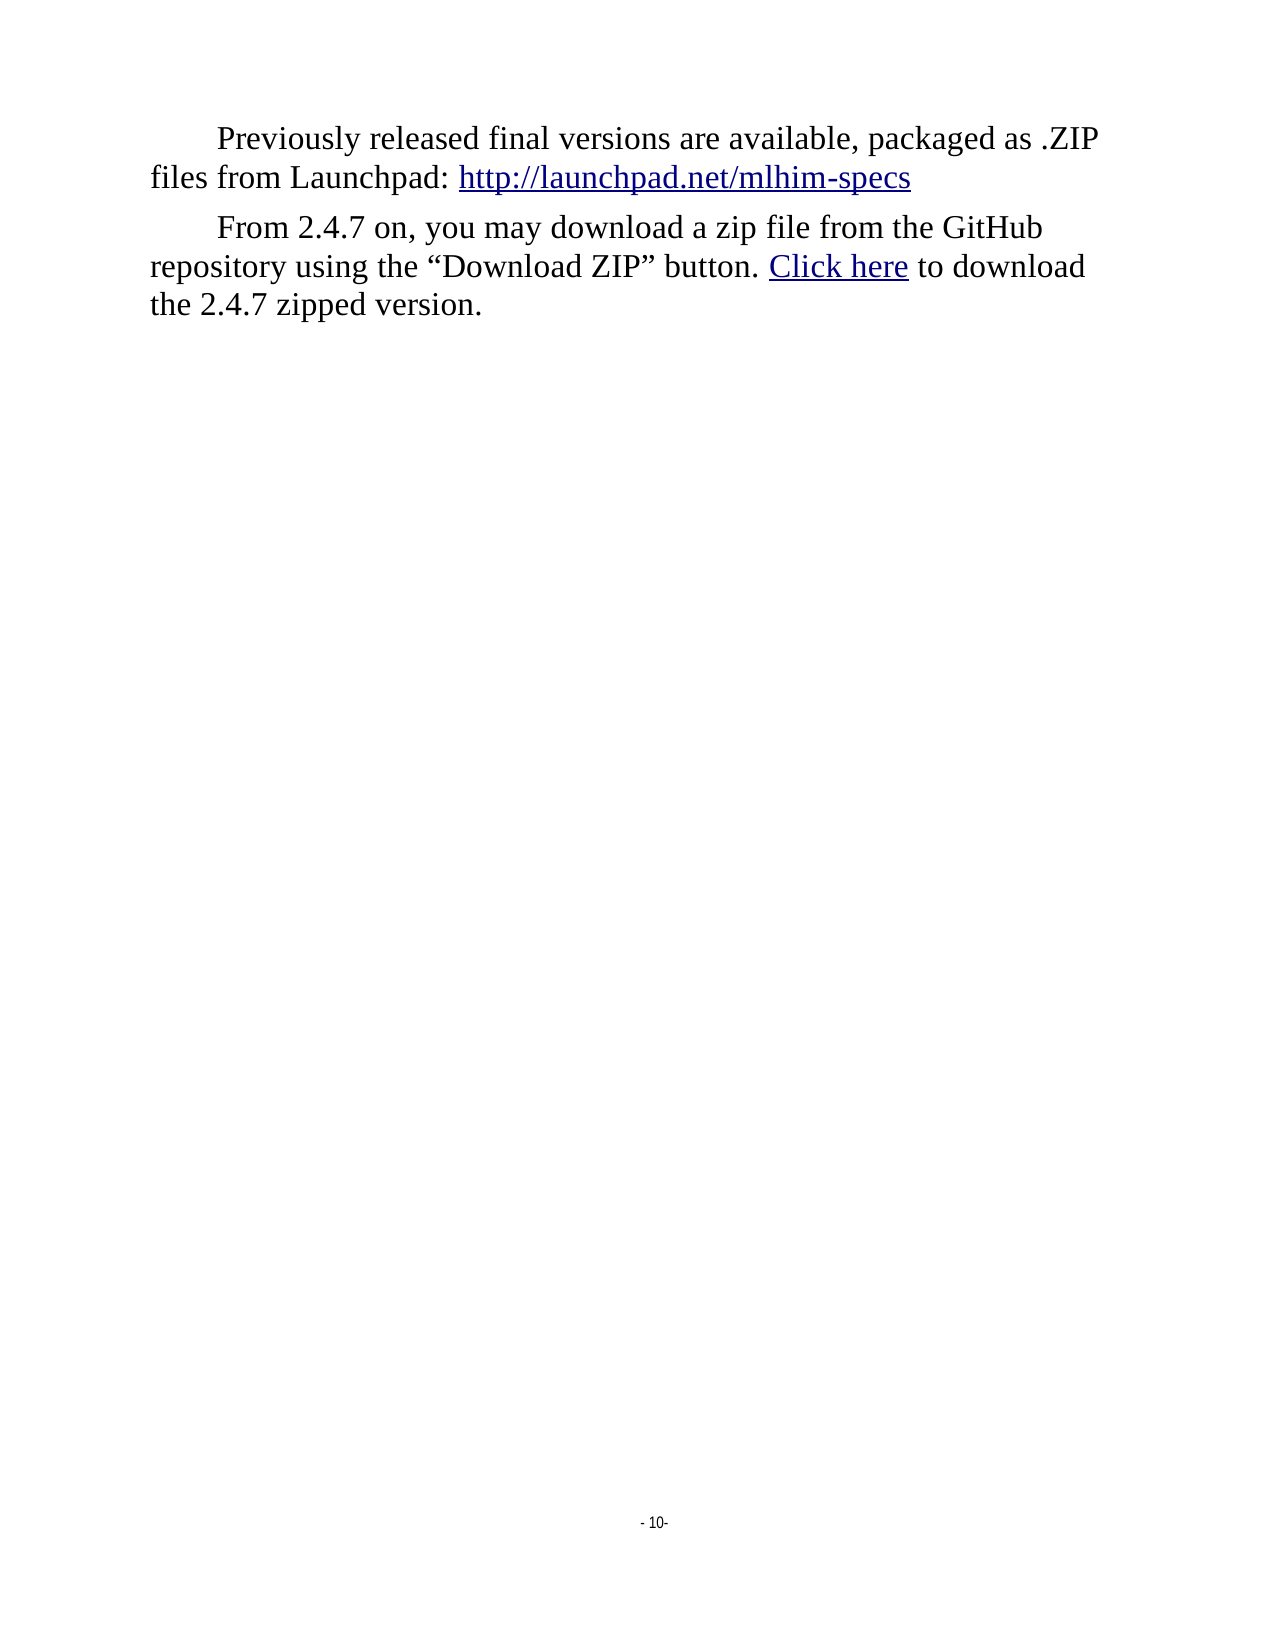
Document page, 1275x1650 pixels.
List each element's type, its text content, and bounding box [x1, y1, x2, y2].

text From 2.4.7 on, you may download a zip file from the GitHub repository using the “Download ZIP” button. Click here to download the 2.4.7 zipped version. [150, 207, 1125, 323]
text Previously released final versions are available, packaged as .ZIP files from Launchpad: http://launchpad.net/mlhim-specs [150, 118, 1125, 195]
